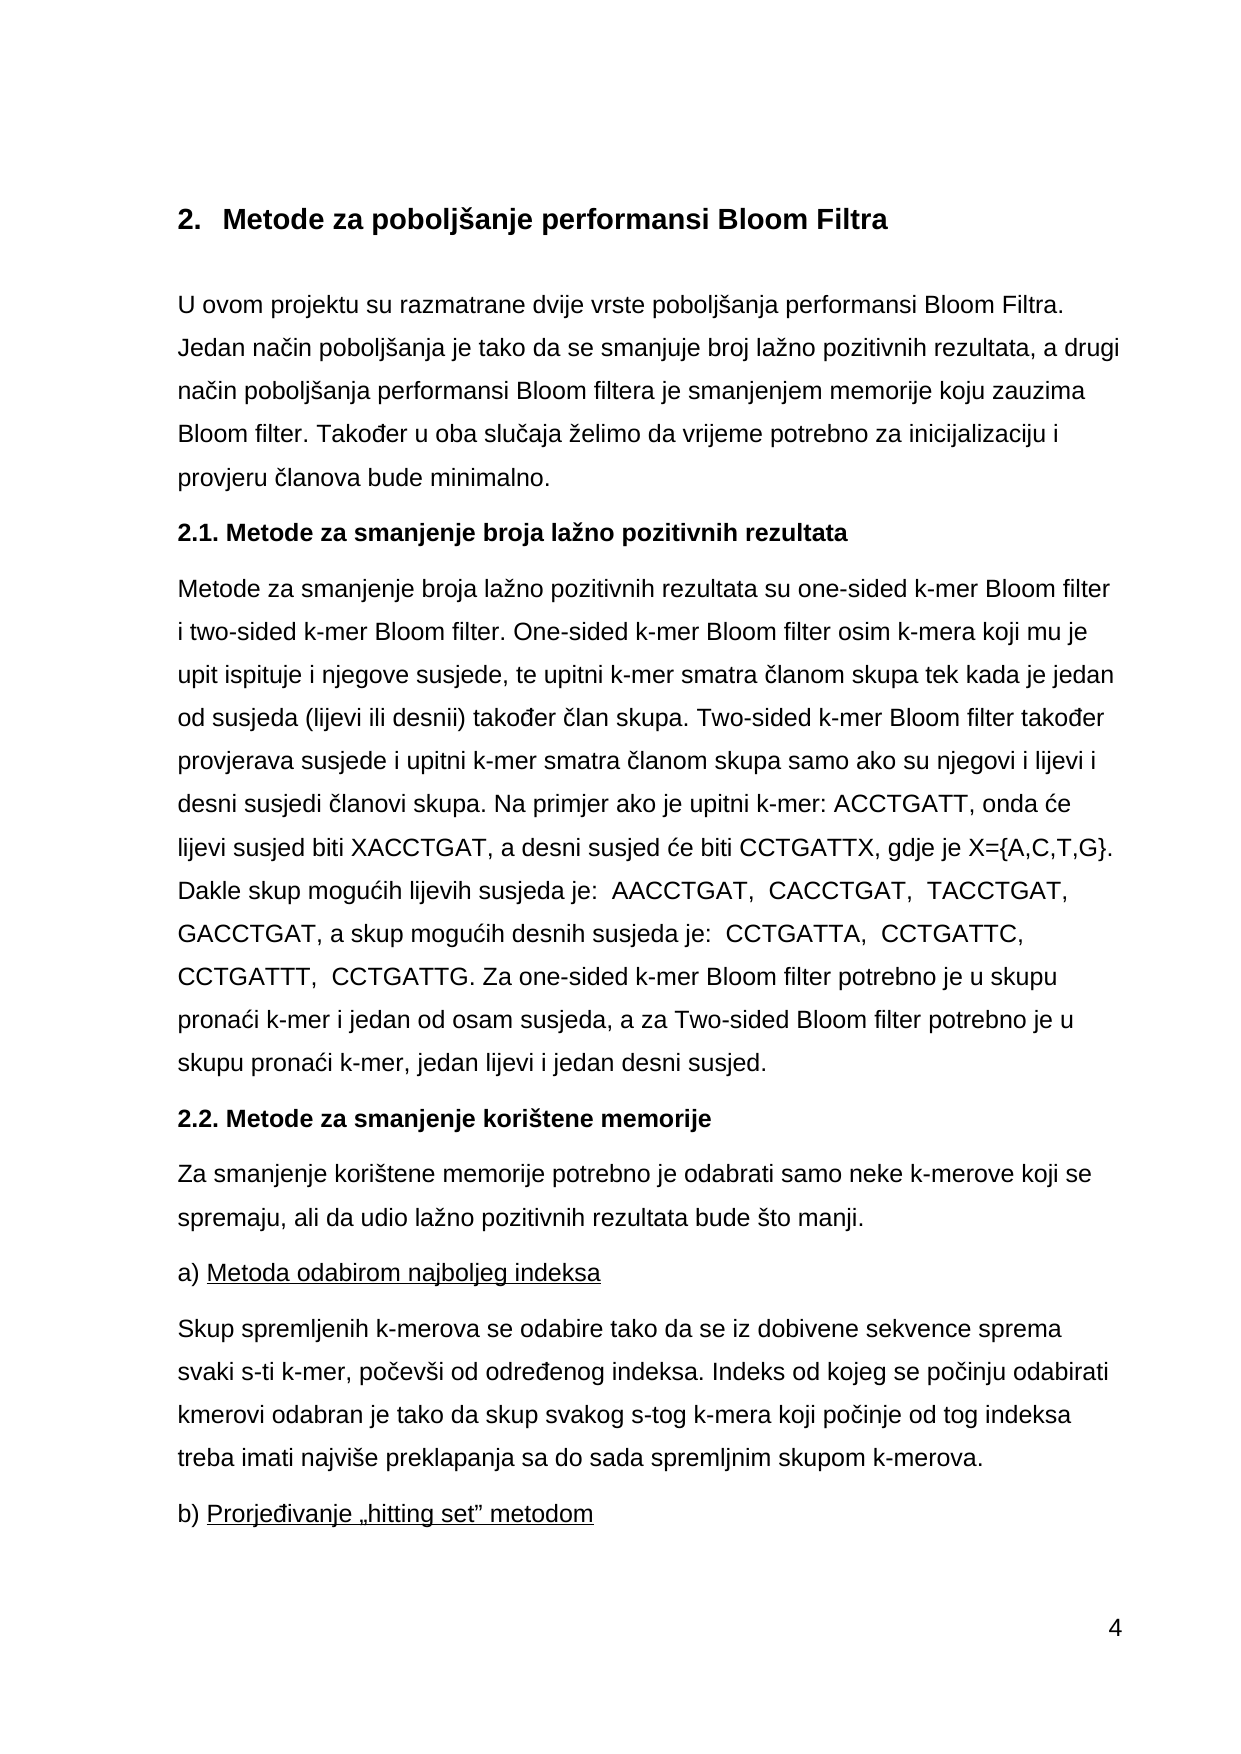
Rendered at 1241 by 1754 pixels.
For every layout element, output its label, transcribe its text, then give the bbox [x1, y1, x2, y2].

text Metode za smanjenje broja lažno pozitivnih rezultata su one-sided k-mer Bloom filter i two-sided k-mer Bloom filter. One-sided k-mer Bloom filter osim k-mera koji mu je upit ispituje i njegove susjede, te upitni k-mer smatra članom skupa tek kada je jedan od susjeda (lijevi ili desnii) također član skupa. Two-sided k-mer Bloom filter također provjerava susjede i upitni k-mer smatra članom skupa samo ako su njegovi i lijevi i desni susjedi članovi skupa. Na primjer ako je upitni k-mer: ACCTGATT, onda će lijevi susjed biti XACCTGAT, a desni susjed će biti CCTGATTX, gdje je X={A,C,T,G}. Dakle skup mogućih lijevih susjeda je: AACCTGAT, CACCTGAT, TACCTGAT, GACCTGAT, a skup mogućih desnih susjeda je: CCTGATTA, CCTGATTC, CCTGATTT, CCTGATTG. Za one-sided k-mer Bloom filter potrebno je u skupu pronaći k-mer i jedan od osam susjeda, a za Two-sided Bloom filter potrebno je u skupu pronaći k-mer, jedan lijevi i jedan desni susjed. [177, 574, 1122, 1077]
text 2.1. Metode za smanjenje broja lažno pozitivnih rezultata [177, 518, 1122, 547]
text Skup spremljenih k-merova se odabire tako da se iz dobivene sekvence sprema svaki s-ti k-mer, počevši od određenog indeksa. Indeks od kojeg se počinju odabirati kmerovi odabran je tako da skup svakog s-tog k-mera koji počinje od tog indeksa treba imati najviše preklapanja sa do sada spremljnim skupom k-merova. [177, 1314, 1122, 1472]
text a) Metoda odabirom najboljeg indeksa [177, 1258, 1122, 1287]
text b) Prorjeđivanje „hitting set” metodom [177, 1499, 1122, 1527]
text U ovom projektu su razmatrane dvije vrste poboljšanja performansi Bloom Filtra. Jedan način poboljšanja je tako da se smanjuje broj lažno pozitivnih rezultata, a drugi način poboljšanja performansi Bloom filtera je smanjenjem memorije koju zauzima Bloom filter. Također u oba slučaja želimo da vrijeme potrebno za inicijalizaciju i provjeru članova bude minimalno. [177, 290, 1122, 491]
subtitle Metode za poboljšanje performansi Bloom Filtra [177, 202, 1122, 236]
text 2.2. Metode za smanjenje korištene memorije [177, 1104, 1122, 1132]
text Za smanjenje korištene memorije potrebno je odabrati samo neke k-merove koji se spremaju, ali da udio lažno pozitivnih rezultata bude što manji. [177, 1159, 1122, 1231]
